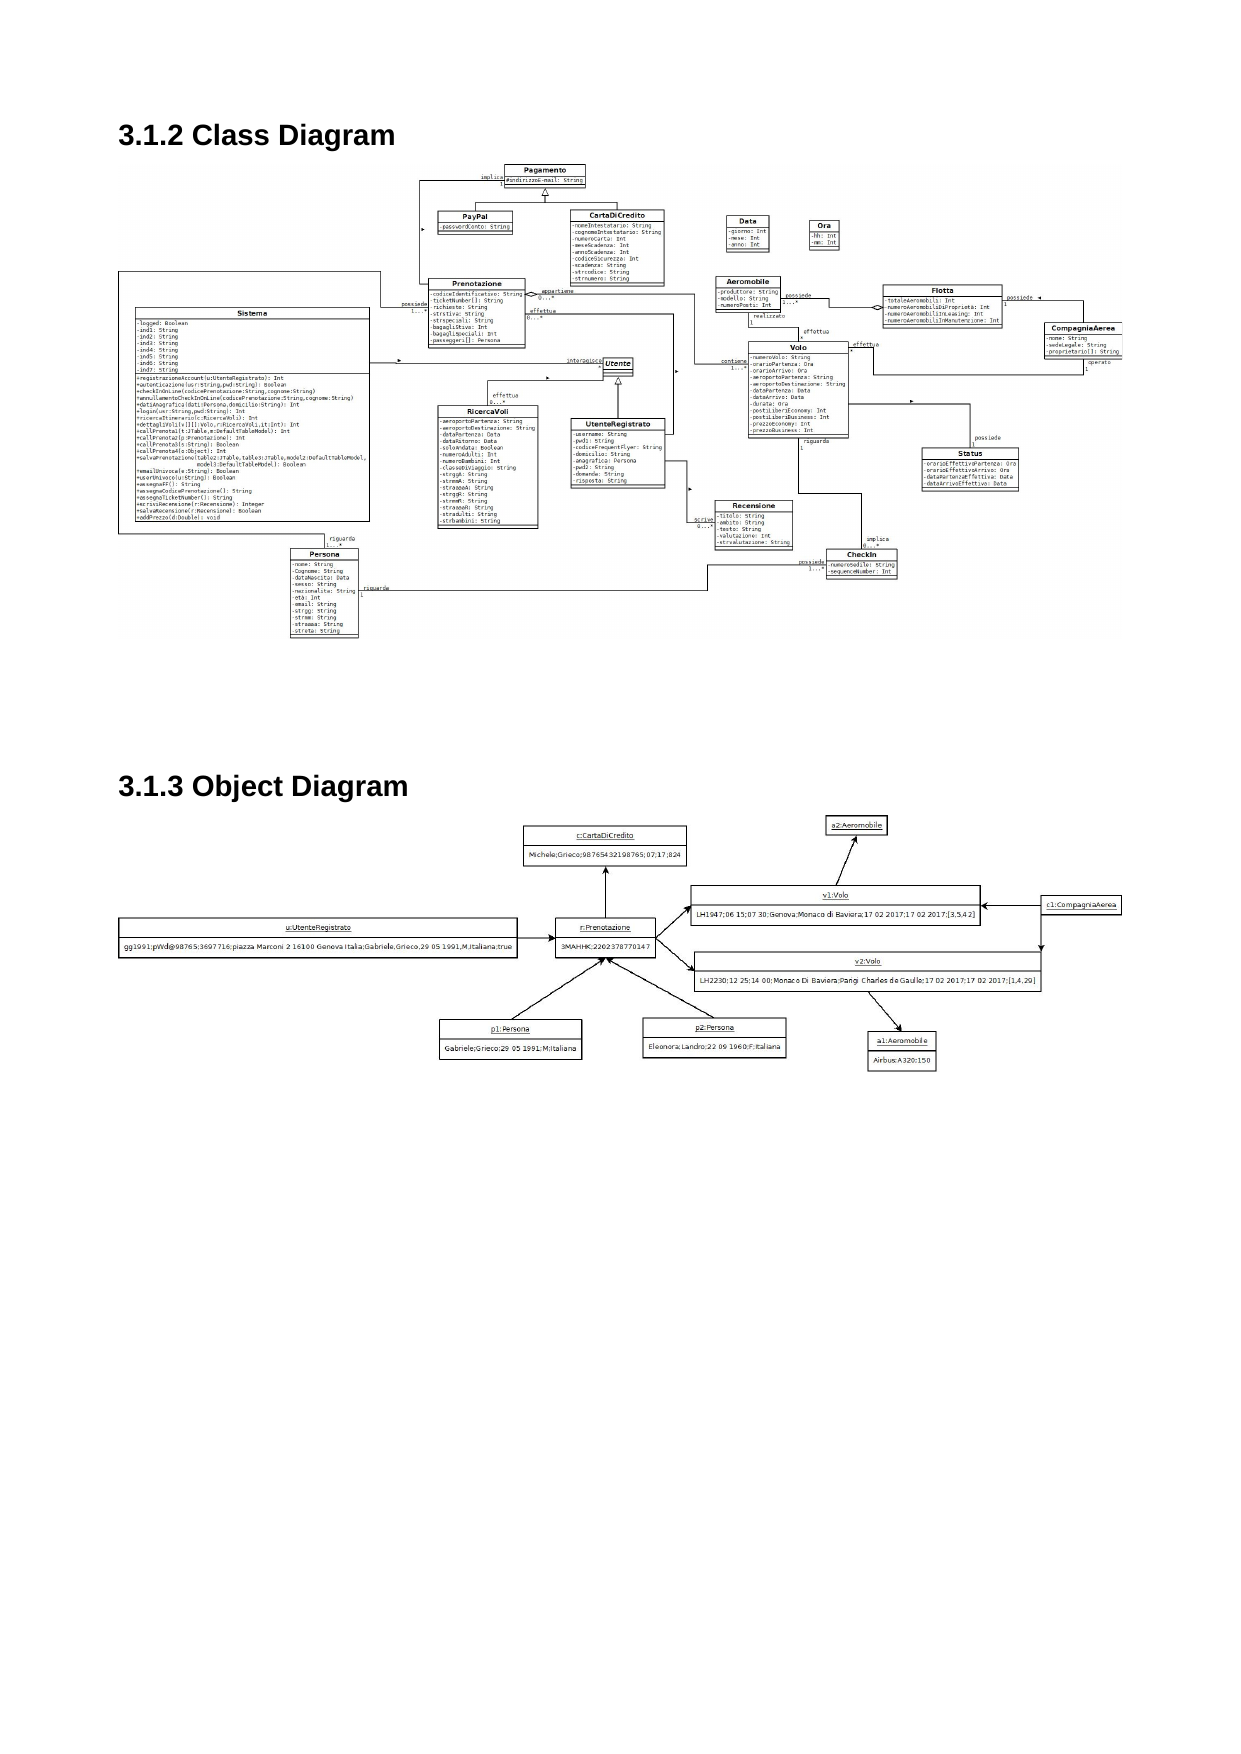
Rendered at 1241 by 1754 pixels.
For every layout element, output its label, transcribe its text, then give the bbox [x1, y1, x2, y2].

subtitle 3.1.3 Object Diagram [118, 769, 1122, 803]
subtitle 3.1.2 Class Diagram [118, 118, 1122, 152]
picture [118, 815, 1123, 1072]
picture [118, 164, 1123, 639]
